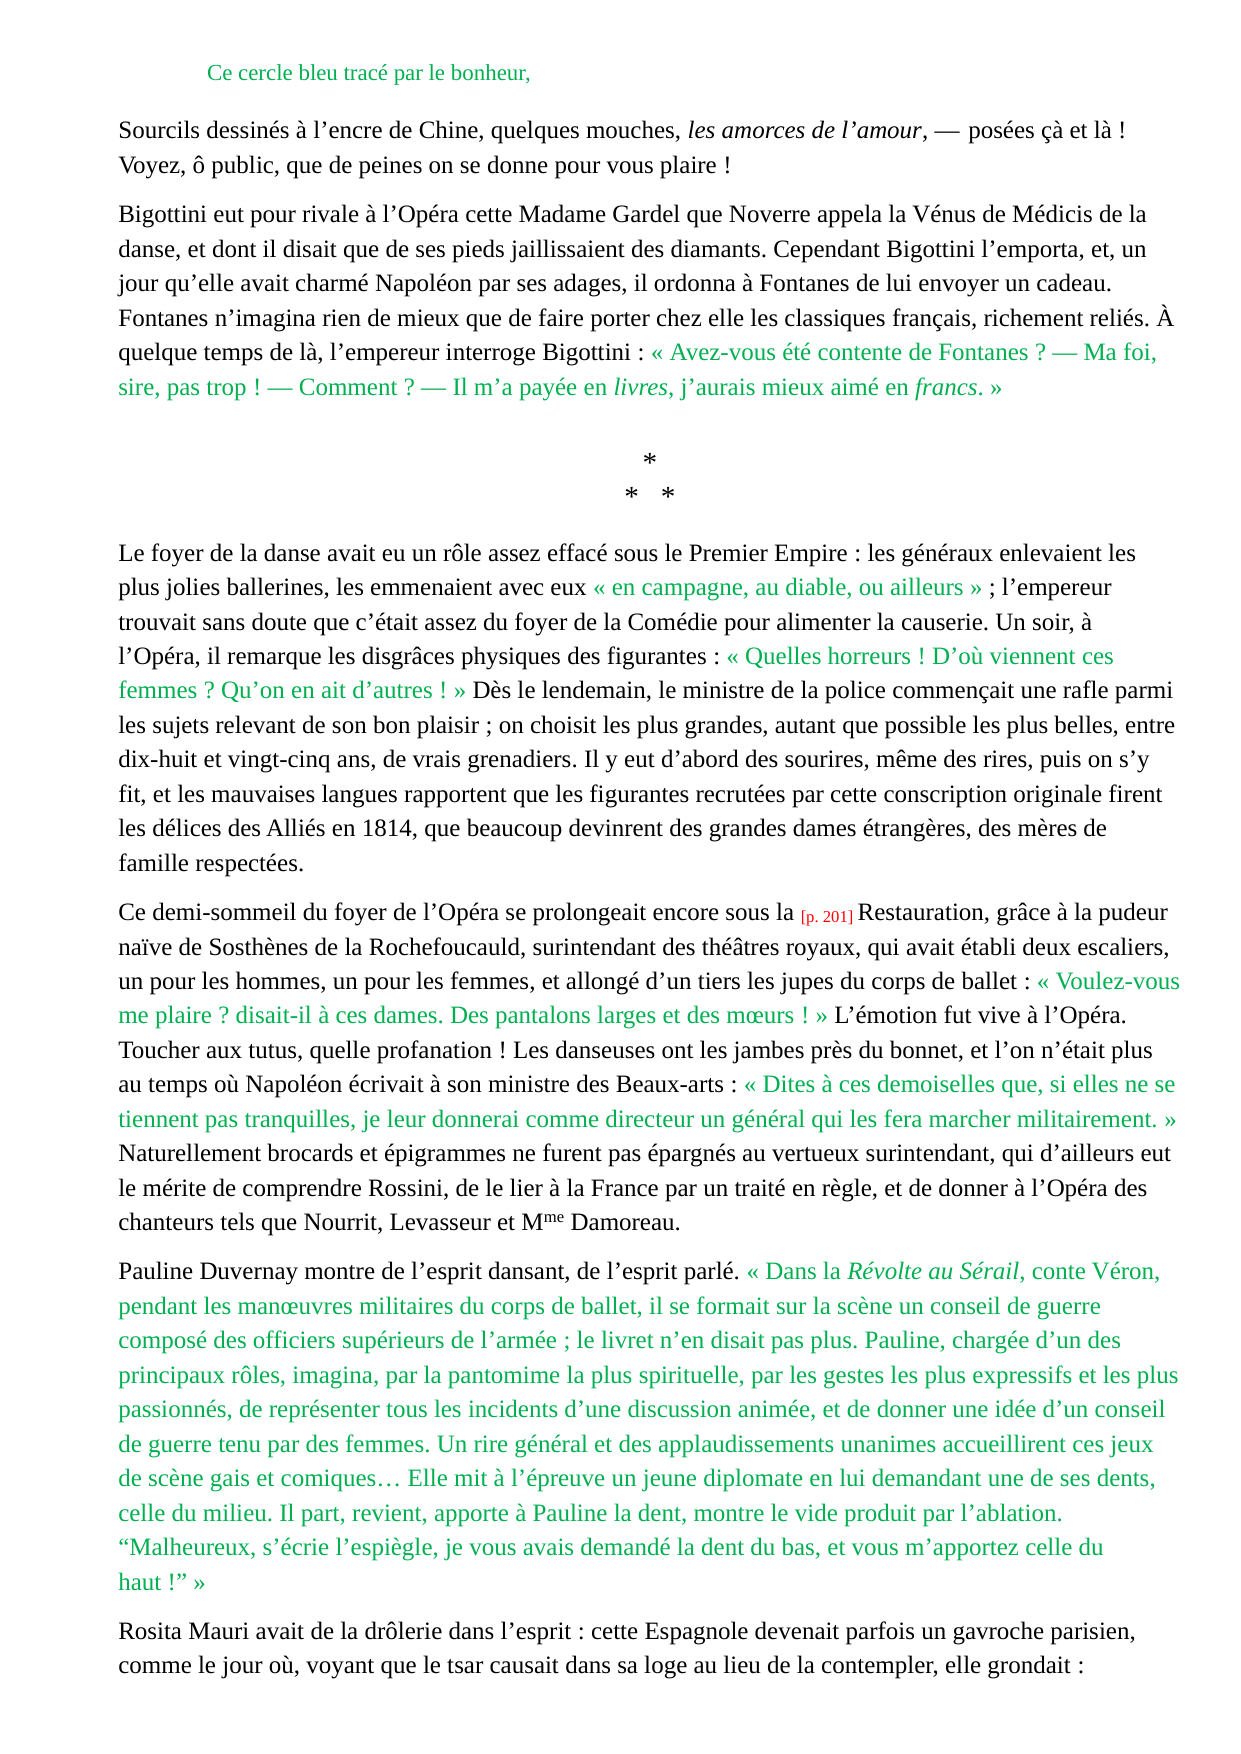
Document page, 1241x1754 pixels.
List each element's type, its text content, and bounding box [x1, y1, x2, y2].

text Le foyer de la danse avait eu un rôle assez effacé sous le Premier Empire : les généraux enlevaient les plus jolies ballerines, les emmenaient avec eux « en campagne, au diable, ou ailleurs » ; l’empereur trouvait sans doute que c’était assez du foyer de la Comédie pour alimenter la causerie. Un soir, à l’Opéra, il remarque les disgrâces physiques des figurantes : « Quelles horreurs ! D’où viennent ces femmes ? Qu’on en ait d’autres ! » Dès le lendemain, le ministre de la police commençait une rafle parmi les sujets relevant de son bon plaisir ; on choisit les plus grandes, autant que possible les plus belles, entre dix-huit et vingt-cinq ans, de vrais grenadiers. Il y eut d’abord des sourires, même des rires, puis on s’y fit, et les mauvaises langues rapportent que les figurantes recrutées par cette conscription originale firent les délices des Alliés en 1814, que beaucoup devinrent des grandes dames étrangères, des mères de famille respectées. [118, 538, 1181, 877]
text Sourcils dessinés à l’encre de Chine, quelques mouches, les amorces de l’amour, — posées çà et là ! Voyez, ô public, que de peines on se donne pour vous plaire ! [118, 116, 1181, 179]
text * * * [118, 446, 1181, 513]
text Rosita Mauri avait de la drôlerie dans l’esprit : cette Espagnole devenait parfois un gavroche parisien, comme le jour où, voyant que le tsar causait dans sa loge au lieu de la contempler, elle grondait : [118, 1616, 1181, 1679]
text Bigottini eut pour rivale à l’Opéra cette Madame Gardel que Noverre appela la Vénus de Médicis de la danse, et dont il disait que de ses pieds jaillissaient des diamants. Cependant Bigottini l’emporta, et, un jour qu’elle avait charmé Napoléon par ses adages, il ordonna à Fontanes de lui envoyer un cadeau. Fontanes n’imagina rien de mieux que de faire porter chez elle les classiques français, richement reliés. À quelque temps de là, l’empereur interroge Bigottini : « Avez-vous été contente de Fontanes ? — Ma foi, sire, pas trop ! — Comment ? — Il m’a payée en livres, j’aurais mieux aimé en francs. » [118, 199, 1181, 400]
text Ce demi-sommeil du foyer de l’Opéra se prolongeait encore sous la [p. 201] Restauration, grâce à la pudeur naïve de Sosthènes de la Rochefoucauld, surintendant des théâtres royaux, qui avait établi deux escaliers, un pour les hommes, un pour les femmes, et allongé d’un tiers les jupes du corps de ballet : « Voulez-vous me plaire ? disait-il à ces dames. Des pantalons larges et des mœurs ! » L’émotion fut vive à l’Opéra. Toucher aux tutus, quelle profanation ! Les danseuses ont les jambes près du bonnet, et l’on n’était plus au temps où Napoléon écrivait à son ministre des Beaux-arts : « Dites à ces demoiselles que, si elles ne se tiennent pas tranquilles, je leur donnerai comme directeur un général qui les fera marcher militairement. » Naturellement brocards et épigrammes ne furent pas épargnés au vertueux surintendant, qui d’ailleurs eut le mérite de comprendre Rossini, de le lier à la France par un traité en règle, et de donner à l’Opéra des chanteurs tels que Nourrit, Levasseur et Mme Damoreau. [118, 897, 1181, 1236]
text Ce cercle bleu tracé par le bonheur, [207, 59, 1181, 85]
text Pauline Duvernay montre de l’esprit dansant, de l’esprit parlé. « Dans la Révolte au Sérail, conte Véron, pendant les manœuvres militaires du corps de ballet, il se formait sur la scène un conseil de guerre composé des officiers supérieurs de l’armée ; le livret n’en disait pas plus. Pauline, chargée d’un des principaux rôles, imagina, par la pantomime la plus spirituelle, par les gestes les plus expressifs et les plus passionnés, de représenter tous les incidents d’une discussion animée, et de donner une idée d’un conseil de guerre tenu par des femmes. Un rire général et des applaudissements unanimes accueillirent ces jeux de scène gais et comiques… Elle mit à l’épreuve un jeune diplomate en lui demandant une de ses dents, celle du milieu. Il part, revient, apporte à Pauline la dent, montre le vide produit par l’ablation. “Malheureux, s’écrie l’espiègle, je vous avais demandé la dent du bas, et vous m’apportez celle du haut !” » [118, 1256, 1181, 1596]
